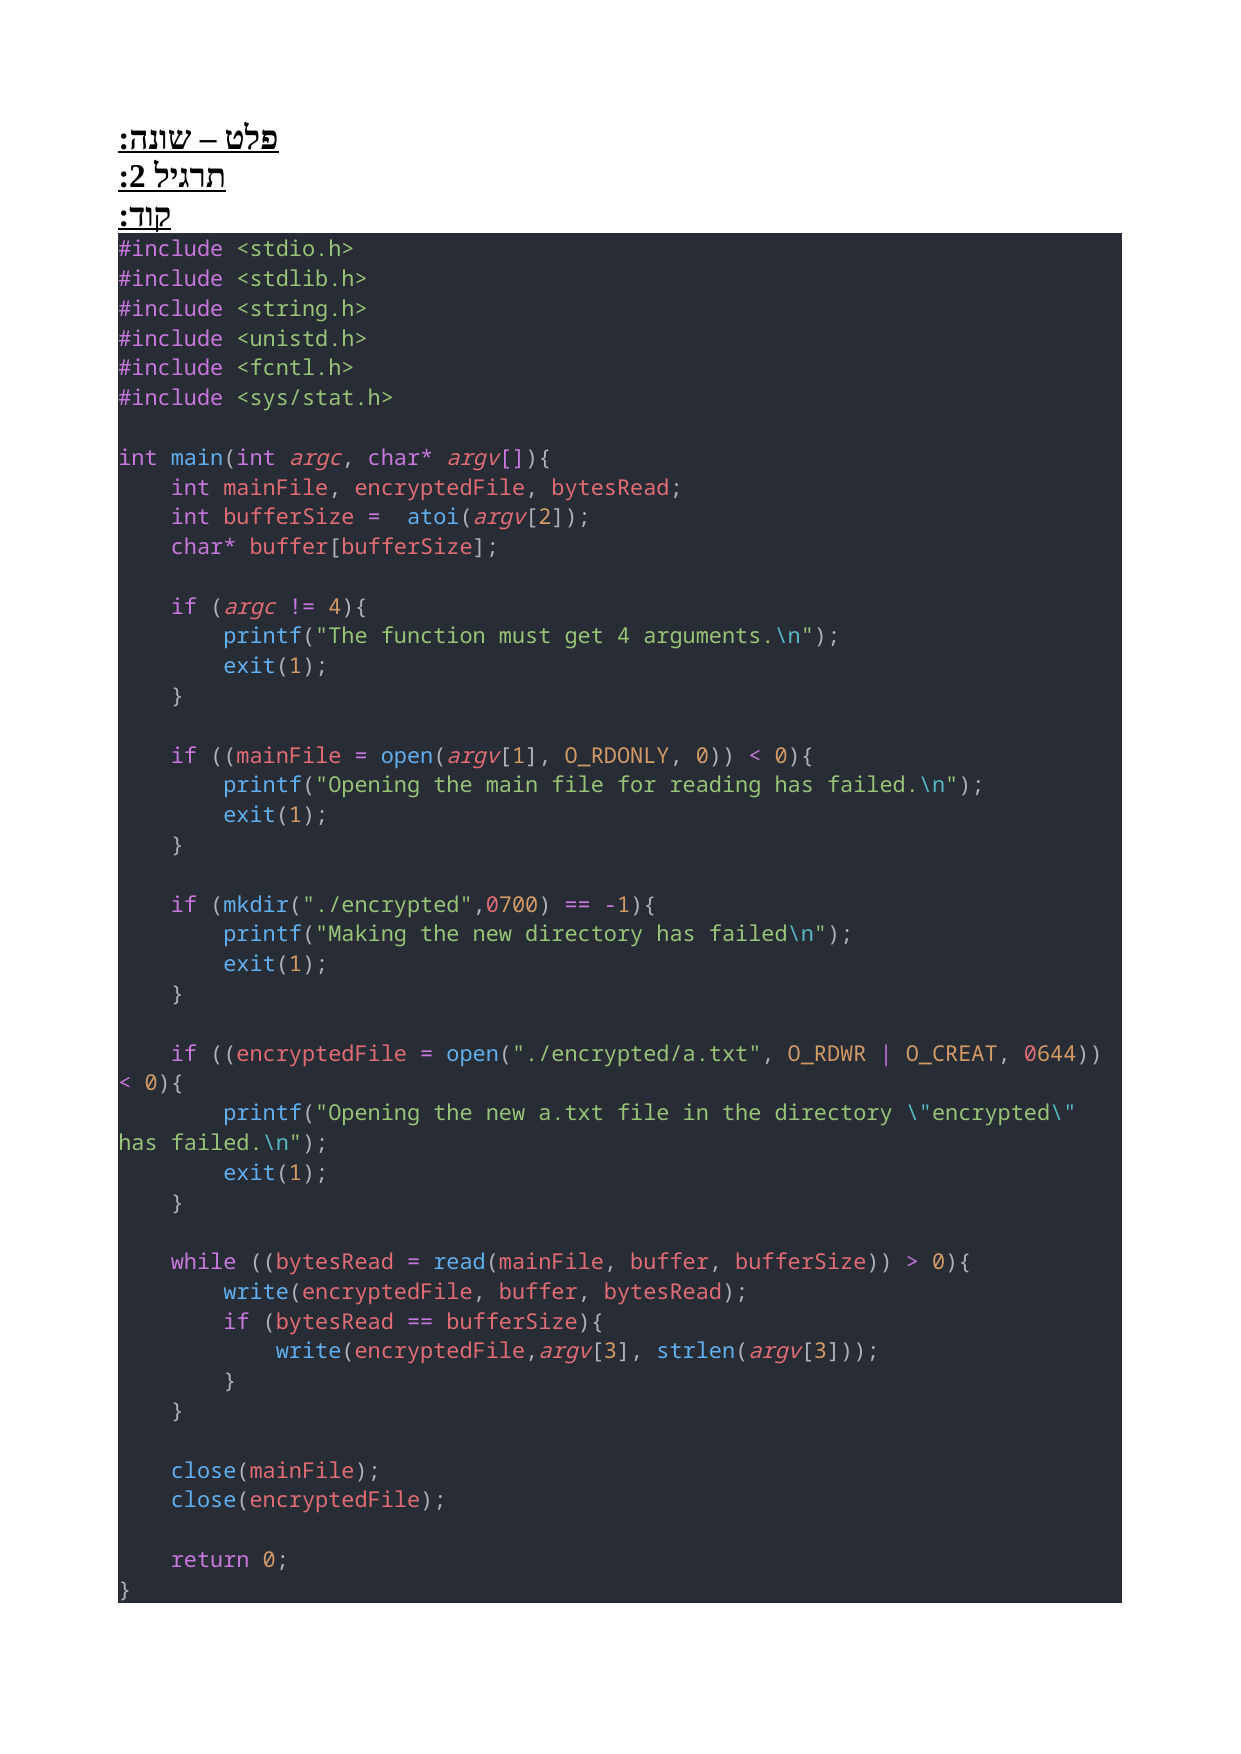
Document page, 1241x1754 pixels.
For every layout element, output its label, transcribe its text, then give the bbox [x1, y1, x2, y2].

text return 0; [118, 1544, 1122, 1574]
text write(encryptedFile, buffer, bytesRead); [118, 1276, 1122, 1306]
text } [118, 1395, 1122, 1425]
text #include <unistd.h> [118, 322, 1122, 352]
text } [118, 1186, 1122, 1216]
text } [118, 1574, 1122, 1603]
text if (bytesRead == bufferSize){ [118, 1306, 1122, 1335]
text write(encryptedFile,argv[3], strlen(argv[3])); [118, 1335, 1122, 1365]
text פלט – שונה: [118, 118, 1122, 156]
text #include <stdio.h> [118, 233, 1122, 263]
text exit(1); [118, 650, 1122, 680]
text if ((encryptedFile = open("./encrypted/a.txt", O_RDWR | O_CREAT, 0644)) < 0){ [118, 1037, 1122, 1097]
text char* buffer[bufferSize]; [118, 531, 1122, 561]
text printf("Opening the main file for reading has failed.\n"); [118, 769, 1122, 799]
text close(mainFile); [118, 1454, 1122, 1484]
text int bufferSize = atoi(argv[2]); [118, 501, 1122, 531]
text exit(1); [118, 799, 1122, 829]
text תרגיל 2: [118, 156, 1122, 195]
text } [118, 680, 1122, 710]
text exit(1); [118, 1157, 1122, 1186]
text printf("Opening the new a.txt file in the directory \"encrypted\" has failed.\n"); [118, 1097, 1122, 1157]
text #include <string.h> [118, 293, 1122, 322]
text while ((bytesRead = read(mainFile, buffer, bufferSize)) > 0){ [118, 1246, 1122, 1276]
text printf("Making the new directory has failed\n"); [118, 918, 1122, 948]
text int mainFile, encryptedFile, bytesRead; [118, 471, 1122, 501]
text close(encryptedFile); [118, 1484, 1122, 1514]
text exit(1); [118, 948, 1122, 978]
text if (mkdir("./encrypted",0700) == -1){ [118, 888, 1122, 918]
text #include <stdlib.h> [118, 263, 1122, 293]
text if ((mainFile = open(argv[1], O_RDONLY, 0)) < 0){ [118, 739, 1122, 769]
text int main(int argc, char* argv[]){ [118, 442, 1122, 471]
text #include <fcntl.h> [118, 352, 1122, 382]
text } [118, 978, 1122, 1008]
text printf("The function must get 4 arguments.\n"); [118, 620, 1122, 650]
text } [118, 829, 1122, 859]
text #include <sys/stat.h> [118, 382, 1122, 412]
text if (argc != 4){ [118, 591, 1122, 620]
text } [118, 1365, 1122, 1395]
text קוד: [118, 195, 1122, 233]
